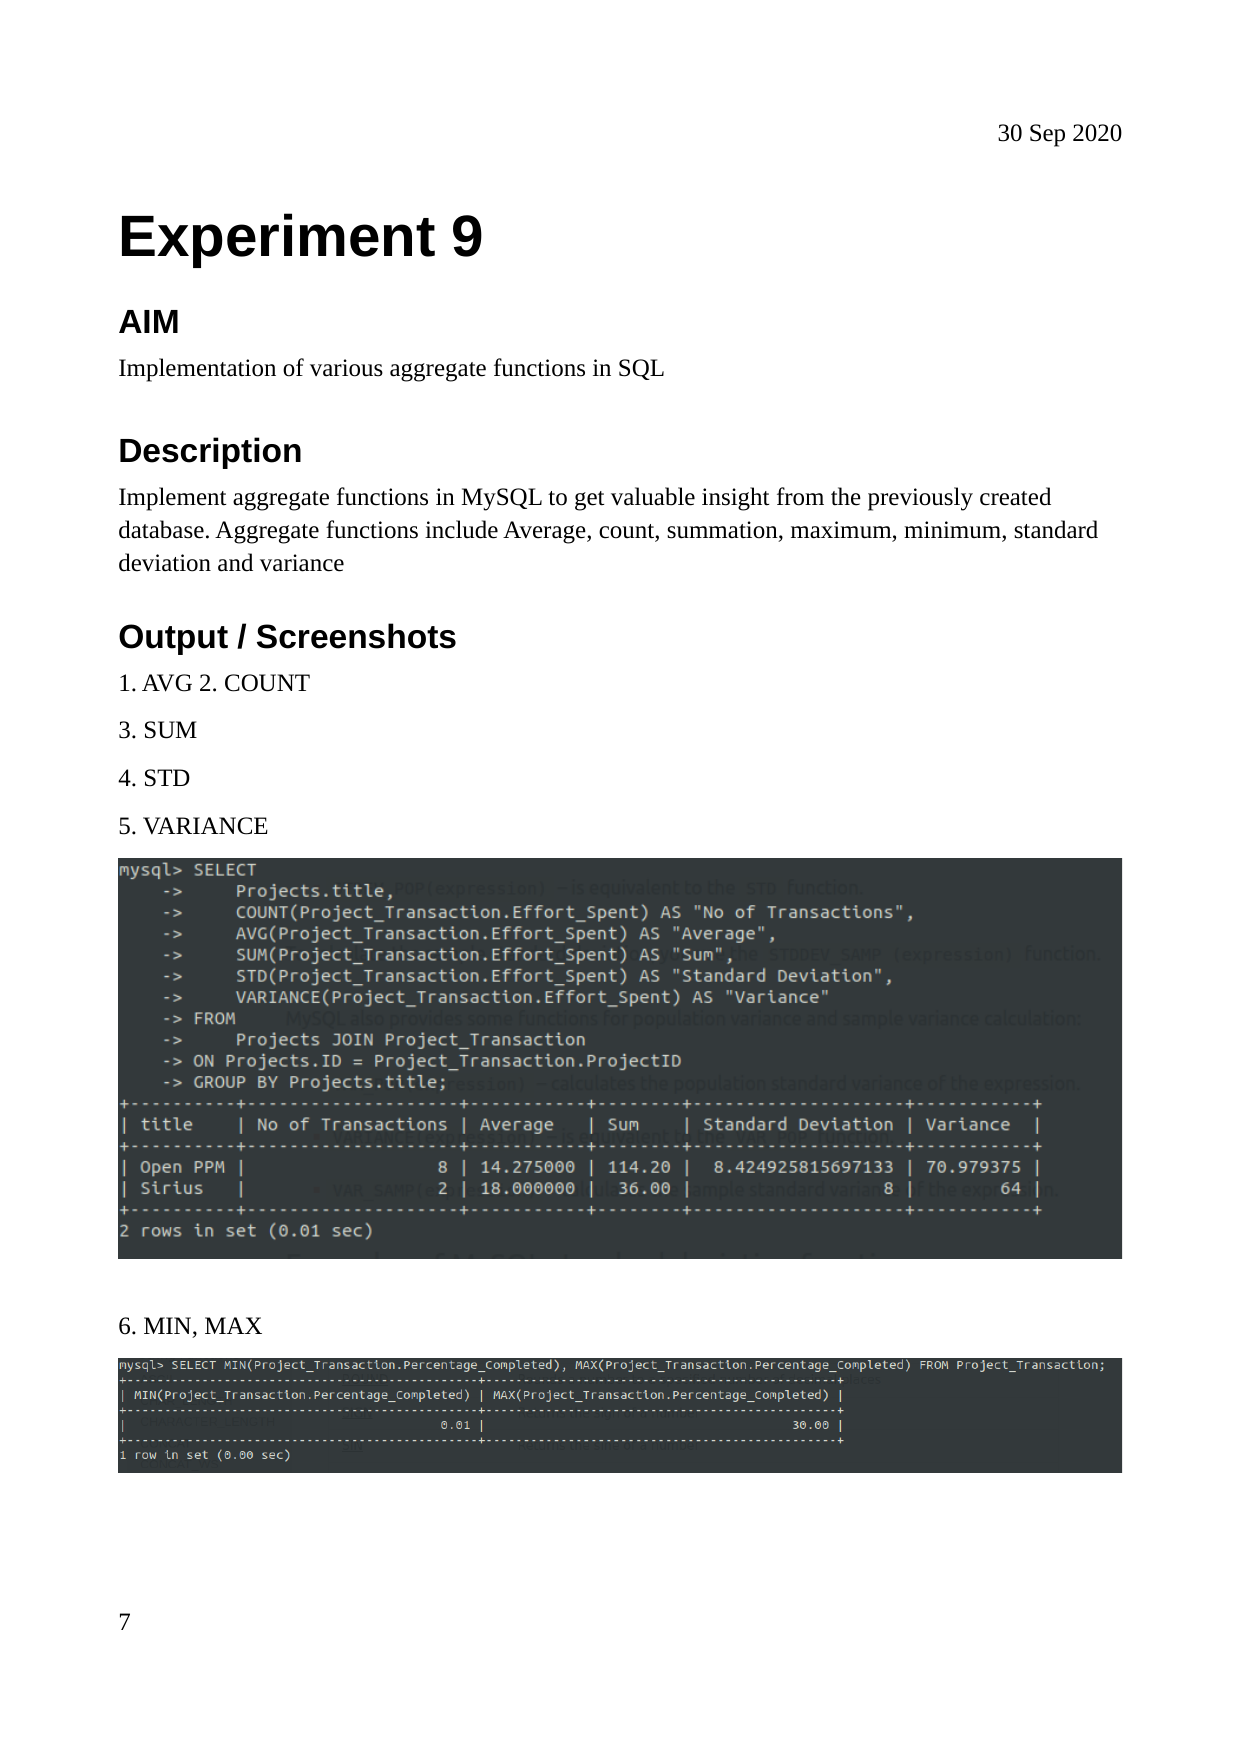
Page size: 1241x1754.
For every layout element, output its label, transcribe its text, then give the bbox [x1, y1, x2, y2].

text 4. STD [118, 763, 1122, 792]
subtitle Description [118, 431, 1122, 470]
text 6. MIN, MAX [118, 1311, 1122, 1340]
subtitle Output / Screenshots [118, 617, 1122, 656]
title Experiment 9 [118, 201, 1122, 268]
text 3. SUM [118, 716, 1122, 744]
text 1. AVG 2. COUNT [118, 668, 1122, 697]
text 5. VARIANCE [118, 811, 1122, 839]
picture [118, 1358, 1123, 1473]
picture [118, 858, 1123, 1259]
text Implementation of various aggregate functions in SQL [118, 353, 1122, 382]
subtitle AIM [118, 302, 1122, 340]
text Implement aggregate functions in MySQL to get valuable insight from the previously created database. Aggregate functions include Average, count, summation, maximum, minimum, standard deviation and variance [118, 482, 1122, 577]
